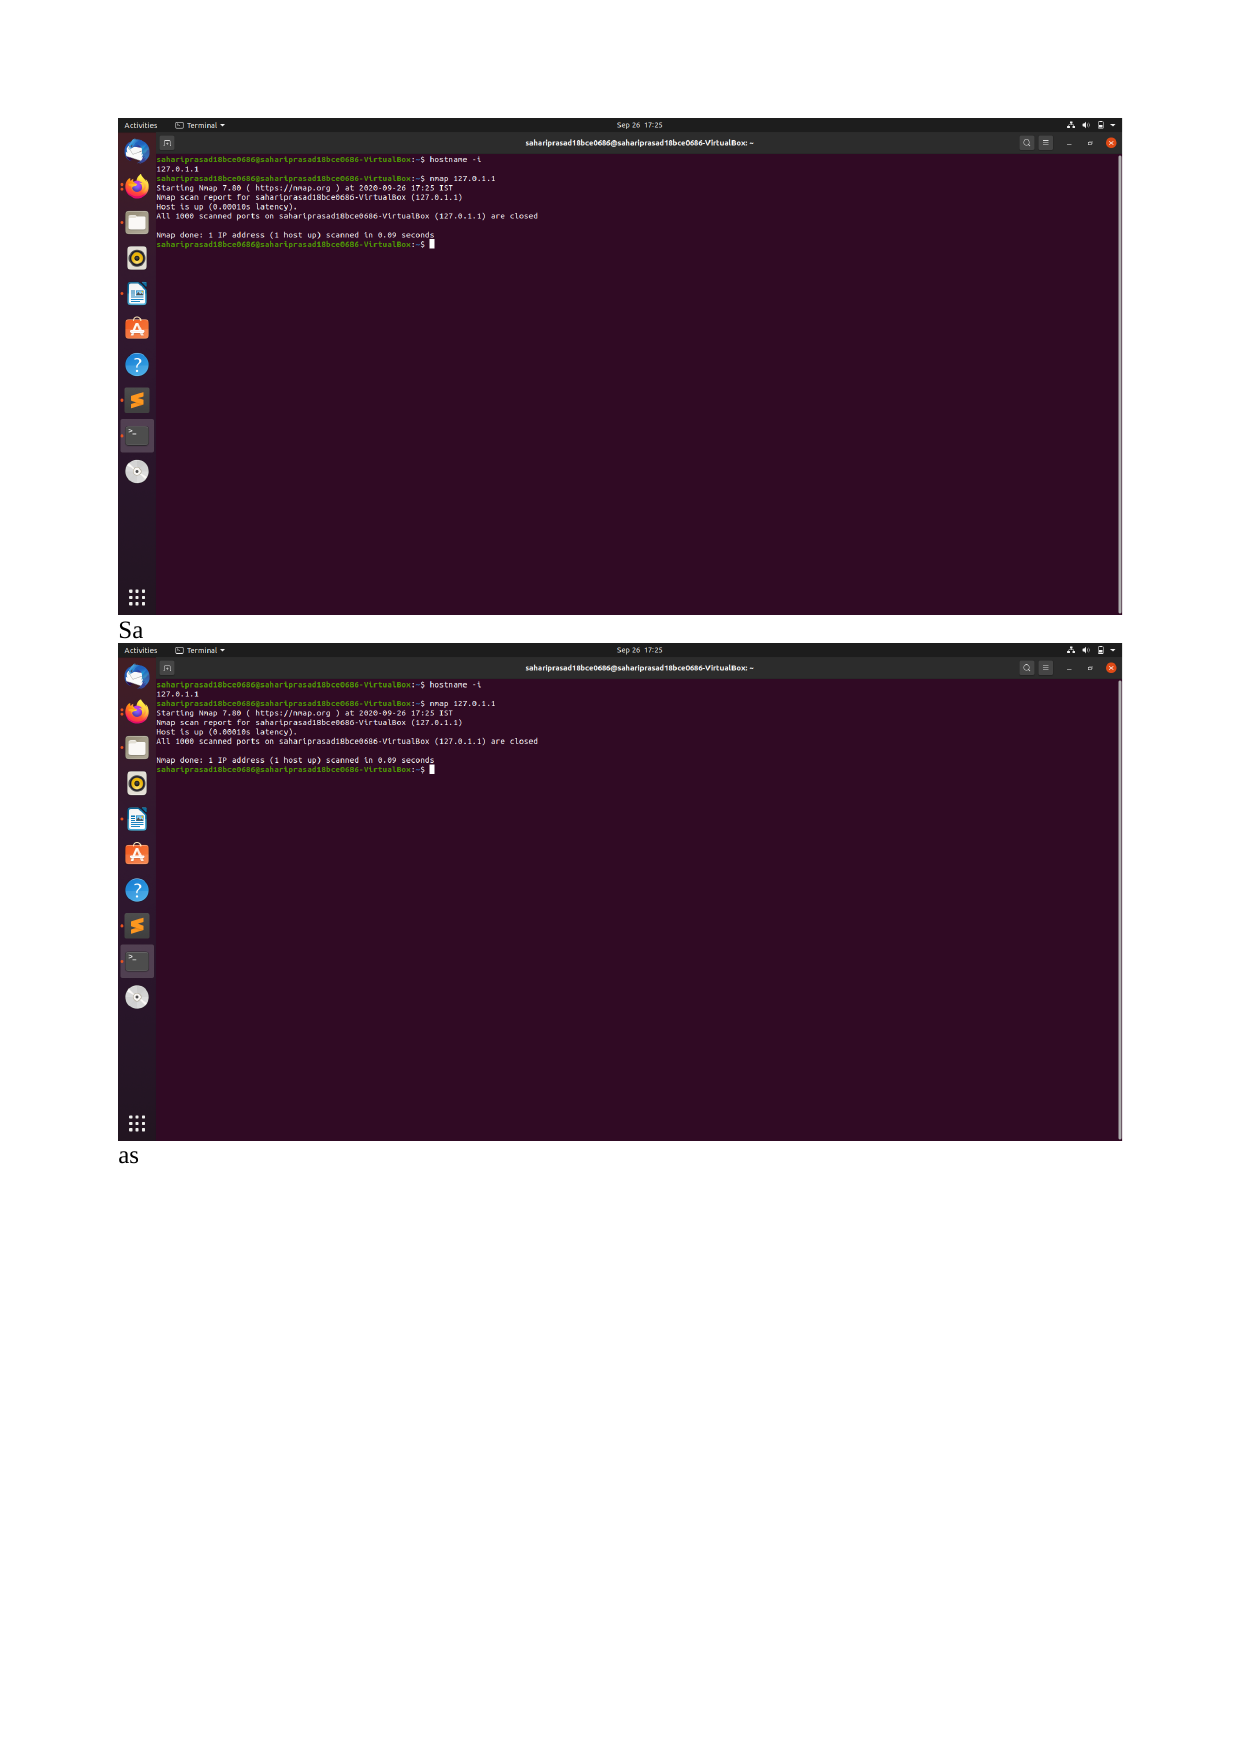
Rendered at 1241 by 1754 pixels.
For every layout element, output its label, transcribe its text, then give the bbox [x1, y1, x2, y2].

text as [118, 1141, 1122, 1169]
text Sa [118, 615, 1122, 643]
picture [118, 118, 1123, 615]
picture [118, 643, 1123, 1141]
